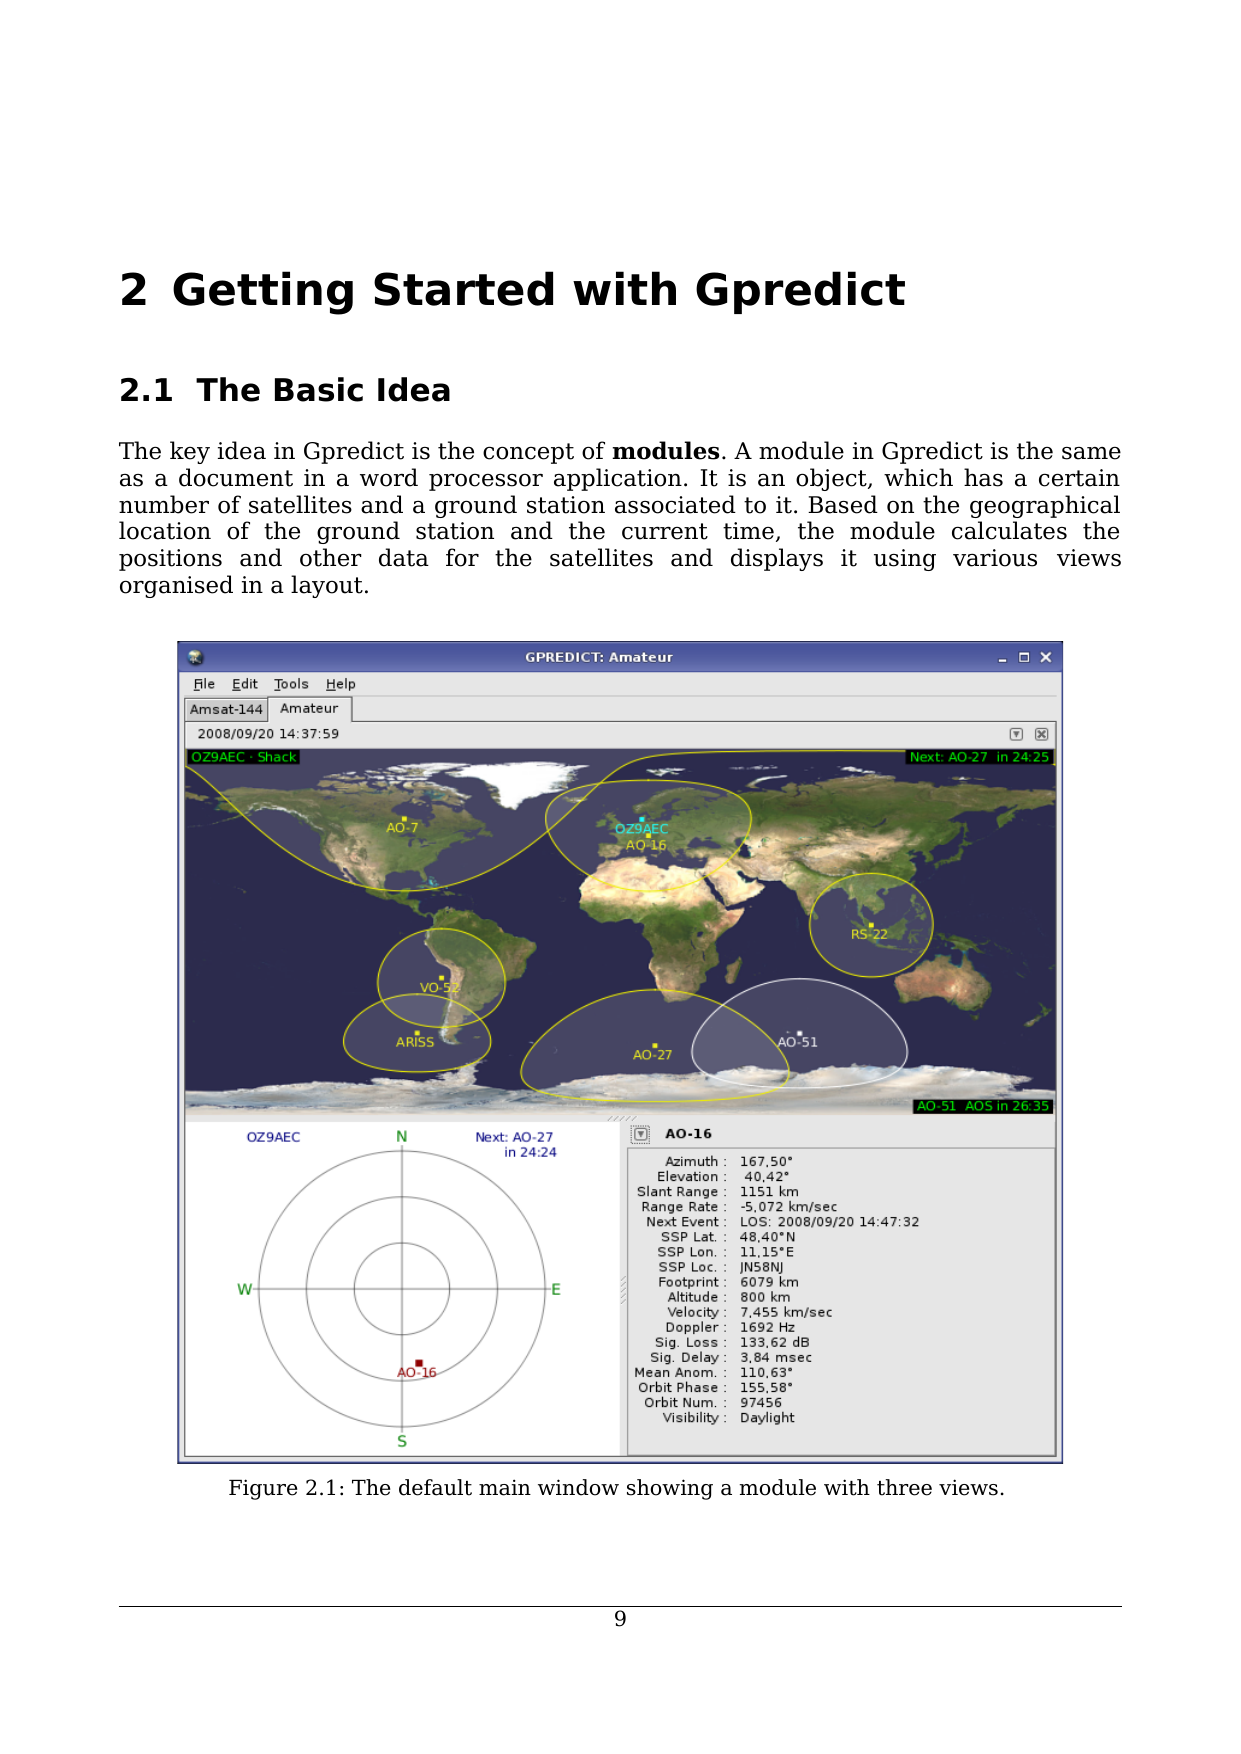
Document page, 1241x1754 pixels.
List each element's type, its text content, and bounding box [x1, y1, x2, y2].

picture [177, 641, 1064, 1464]
subtitle The Basic Idea [118, 372, 1122, 409]
text Figure 2.1: The default main window showing a module with three views. [177, 1464, 1063, 1500]
text The key idea in Gpredict is the concept of modules. A module in Gpredict is the same as a document in a word processor application. It is an object, which has a certain number of satellites and a ground station associated to it. Based on the geographical location of the ground station and the current time, the module calculates the positions and other data for the satellites and displays it using various views organised in a layout. [118, 438, 1122, 598]
subtitle Getting Started with Gpredict [118, 265, 1122, 316]
